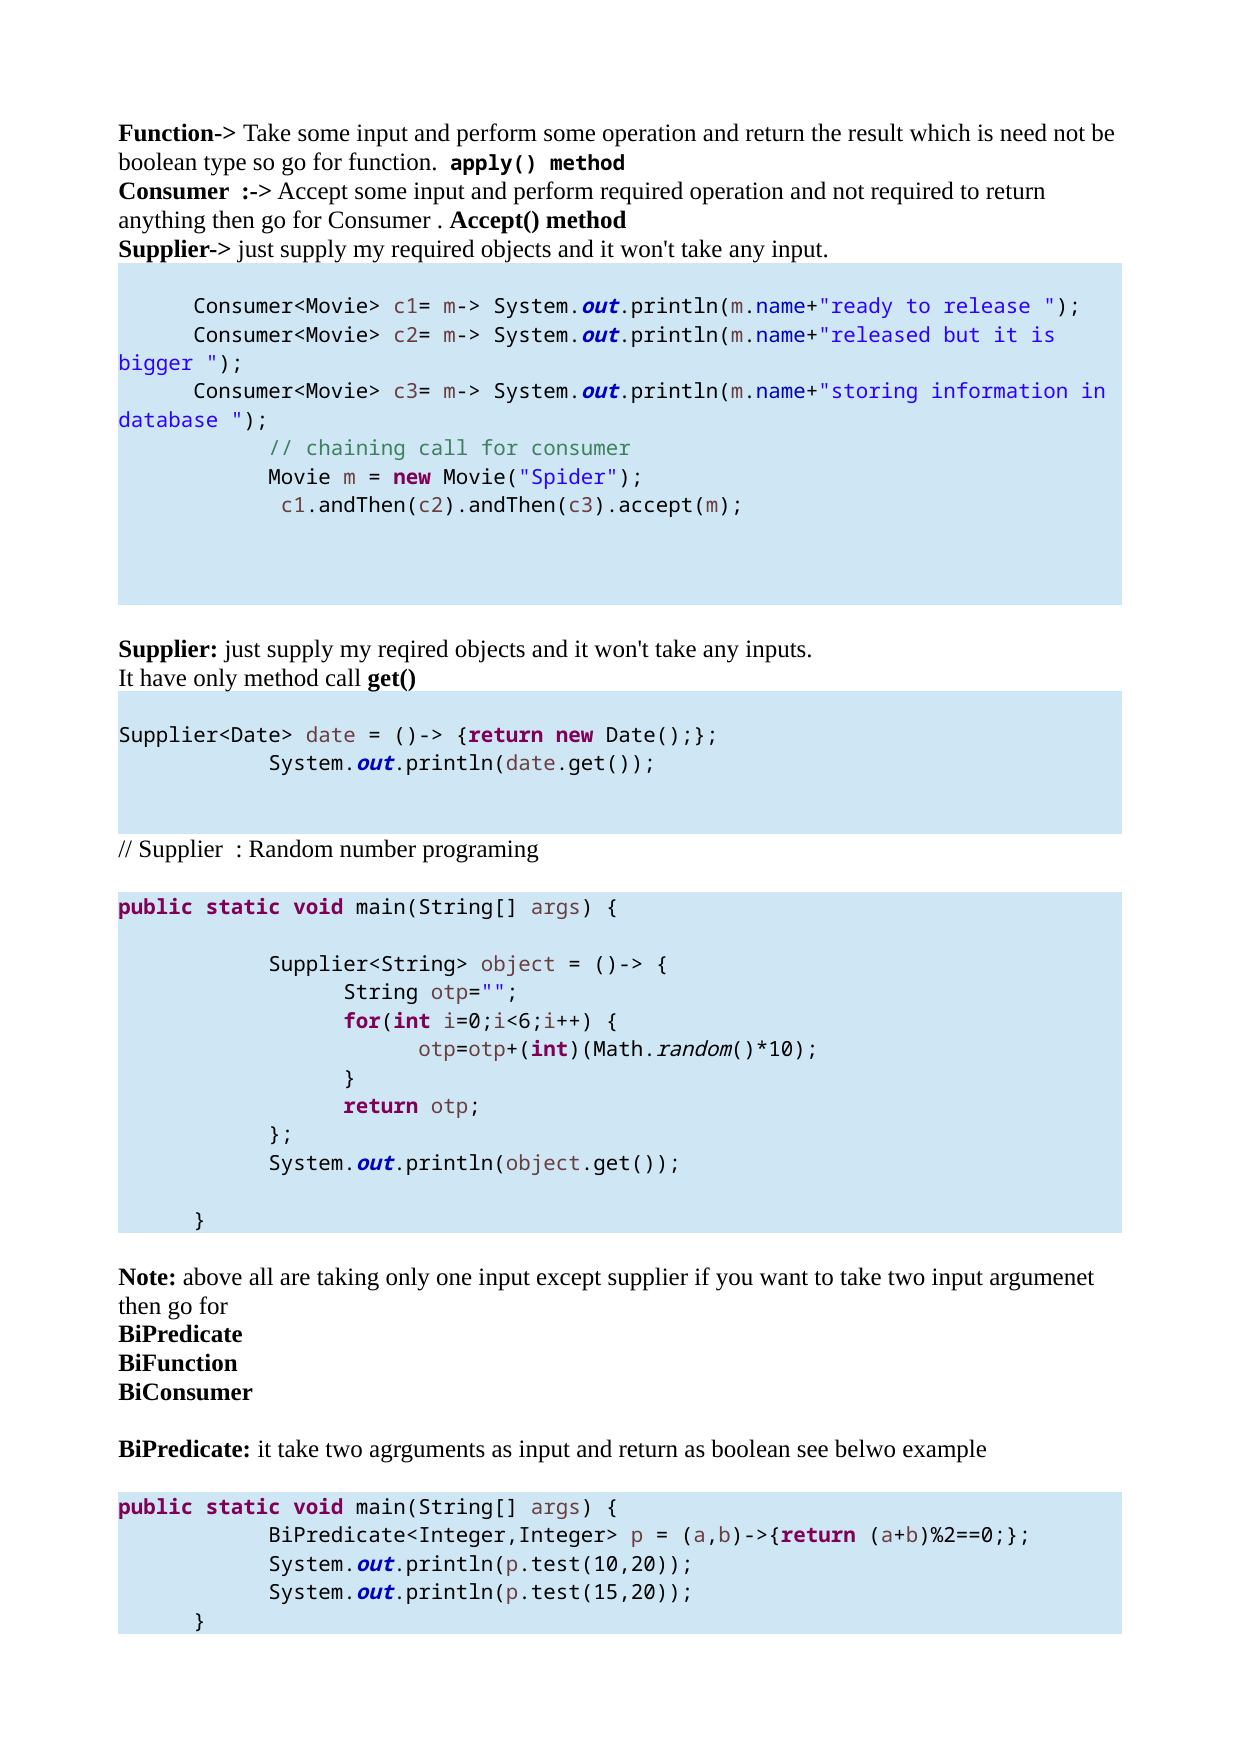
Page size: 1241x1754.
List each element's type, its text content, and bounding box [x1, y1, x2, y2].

text } [118, 1063, 1122, 1091]
text } [118, 1205, 1122, 1233]
text // Supplier : Random number programing [118, 834, 1122, 863]
text public static void main(String[] args) { [118, 892, 1122, 920]
text Supplier: just supply my reqired objects and it won't take any inputs. [118, 634, 1122, 663]
text public static void main(String[] args) { [118, 1492, 1122, 1520]
text Supplier<String> object = ()-> { [118, 949, 1122, 977]
text It have only method call get() [118, 663, 1122, 691]
text System.out.println(p.test(15,20)); [118, 1577, 1122, 1606]
text Note: above all are taking only one input except supplier if you want to take two input argumenet then go for [118, 1262, 1122, 1319]
text return otp; [118, 1091, 1122, 1119]
text Consumer :-> Accept some input and perform required operation and not required to return anything then go for Consumer . Accept() method [118, 176, 1122, 234]
text }; [118, 1119, 1122, 1148]
text Consumer<Movie> c1= m-> System.out.println(m.name+"ready to release "); [118, 291, 1122, 320]
text BiPredicate [118, 1319, 1122, 1348]
text for(int i=0;i<6;i++) { [118, 1006, 1122, 1034]
text Supplier<Date> date = ()-> {return new Date();}; [118, 720, 1122, 748]
text BiConsumer [118, 1377, 1122, 1406]
text Function-> Take some input and perform some operation and return the result which is need not be boolean type so go for function. apply() method [118, 118, 1122, 176]
text System.out.println(object.get()); [118, 1148, 1122, 1176]
text Supplier-> just supply my required objects and it won't take any input. [118, 234, 1122, 263]
text // chaining call for consumer [118, 433, 1122, 462]
text BiPredicate<Integer,Integer> p = (a,b)->{return (a+b)%2==0;}; [118, 1520, 1122, 1549]
text String otp=""; [118, 977, 1122, 1006]
text otp=otp+(int)(Math.random()*10); [118, 1034, 1122, 1063]
text Consumer<Movie> c3= m-> System.out.println(m.name+"storing information in database "); [118, 377, 1122, 433]
text c1.andThen(c2).andThen(c3).accept(m); [118, 490, 1122, 519]
text Movie m = new Movie("Spider"); [118, 462, 1122, 490]
text } [118, 1606, 1122, 1634]
text BiFunction [118, 1348, 1122, 1377]
text BiPredicate: it take two agrguments as input and return as boolean see belwo example [118, 1434, 1122, 1463]
text Consumer<Movie> c2= m-> System.out.println(m.name+"released but it is bigger "); [118, 320, 1122, 377]
text System.out.println(date.get()); [118, 748, 1122, 777]
text System.out.println(p.test(10,20)); [118, 1549, 1122, 1577]
